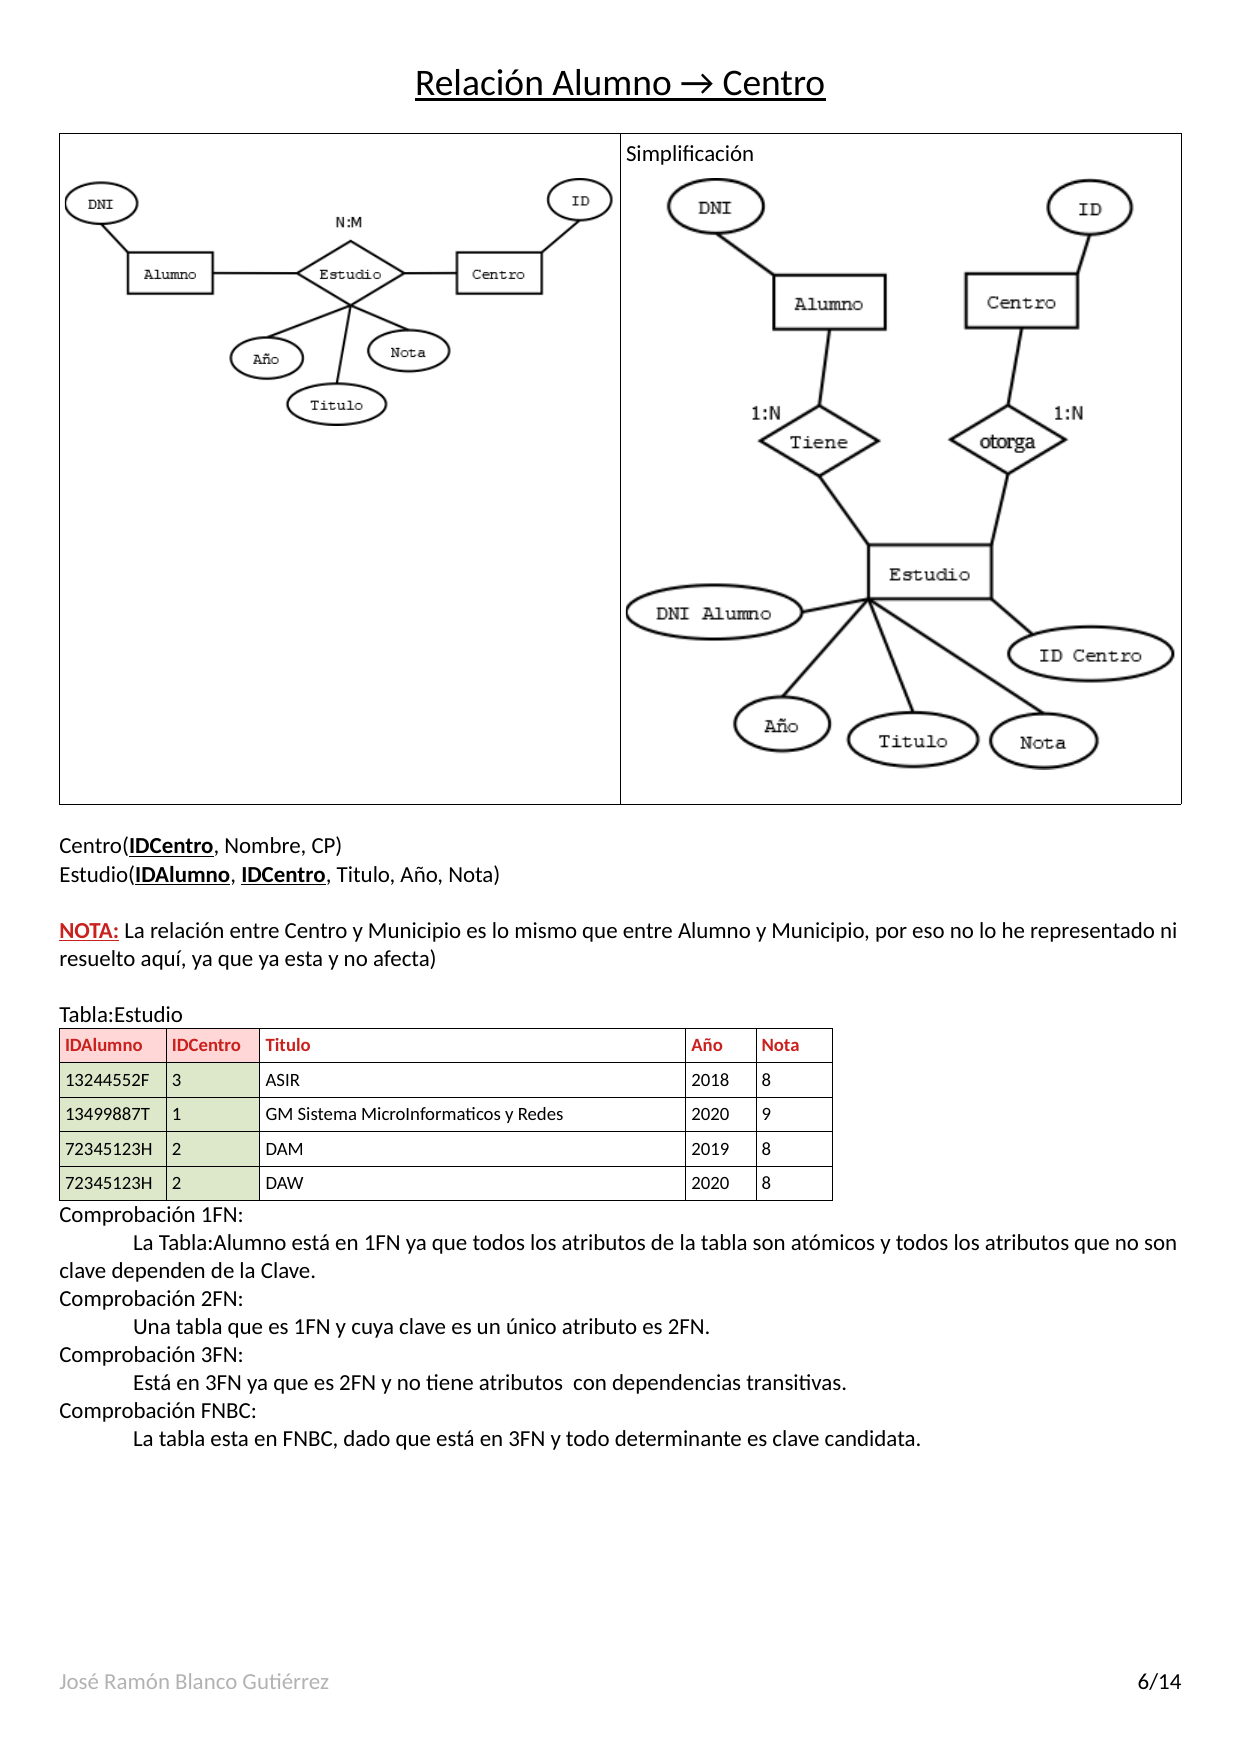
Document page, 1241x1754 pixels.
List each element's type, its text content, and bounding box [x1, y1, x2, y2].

picture [625, 178, 1176, 770]
text Una tabla que es 1FN y cuya clave es un único atributo es 2FN. [59, 1312, 1181, 1340]
table_cell DAM [260, 1132, 685, 1166]
table_header Nota [757, 1029, 832, 1062]
table_cell 13244552F [60, 1063, 166, 1097]
text La tabla esta en FNBC, dado que está en 3FN y todo determinante es clave candidata. [59, 1424, 1181, 1452]
table_cell [60, 173, 620, 803]
table_header Año [686, 1029, 756, 1062]
table_cell 2020 [686, 1167, 756, 1200]
table_cell 1 [167, 1098, 259, 1131]
table_header Simplificación [621, 134, 1181, 172]
table_cell 3 [167, 1063, 259, 1097]
table_cell 72345123H [60, 1167, 166, 1200]
text NOTA: La relación entre Centro y Municipio es lo mismo que entre Alumno y Municipio, por eso no lo he representado ni resuelto aquí, ya que ya esta y no afecta) [59, 916, 1181, 972]
text La Tabla:Alumno está en 1FN ya que todos los atributos de la tabla son atómicos y todos los atributos que no son clave dependen de la Clave. [59, 1228, 1181, 1284]
table_cell 2 [167, 1132, 259, 1166]
text Relación Alumno → Centro [59, 59, 1181, 105]
table_cell ASIR [260, 1063, 685, 1097]
table_cell 2020 [686, 1098, 756, 1131]
table_header [60, 134, 620, 172]
table_header IDAlumno [60, 1029, 166, 1062]
table_cell 9 [757, 1098, 832, 1131]
text Comprobación 1FN: [59, 1200, 1181, 1228]
table_cell 8 [757, 1132, 832, 1166]
text Centro(IDCentro, Nombre, CP) [59, 832, 1181, 860]
table_cell 13499887T [60, 1098, 166, 1131]
table_cell 72345123H [60, 1132, 166, 1166]
table_cell DAW [260, 1167, 685, 1200]
table_header Titulo [260, 1029, 685, 1062]
text Comprobación 2FN: [59, 1284, 1181, 1312]
text Está en 3FN ya que es 2FN y no tiene atributos con dependencias transitivas. [59, 1368, 1181, 1396]
table_cell 2019 [686, 1132, 756, 1166]
table_header IDCentro [167, 1029, 259, 1062]
text Tabla:Estudio [59, 1000, 1181, 1028]
table_cell [621, 173, 1181, 803]
text Estudio(IDAlumno, IDCentro, Titulo, Año, Nota) [59, 860, 1181, 888]
table_cell 2018 [686, 1063, 756, 1097]
table_cell 2 [167, 1167, 259, 1200]
picture [64, 178, 615, 426]
table_cell 8 [757, 1063, 832, 1097]
table_cell GM Sistema MicroInformaticos y Redes [260, 1098, 685, 1131]
text Comprobación 3FN: [59, 1340, 1181, 1368]
table_cell 8 [757, 1167, 832, 1200]
text Comprobación FNBC: [59, 1396, 1181, 1424]
